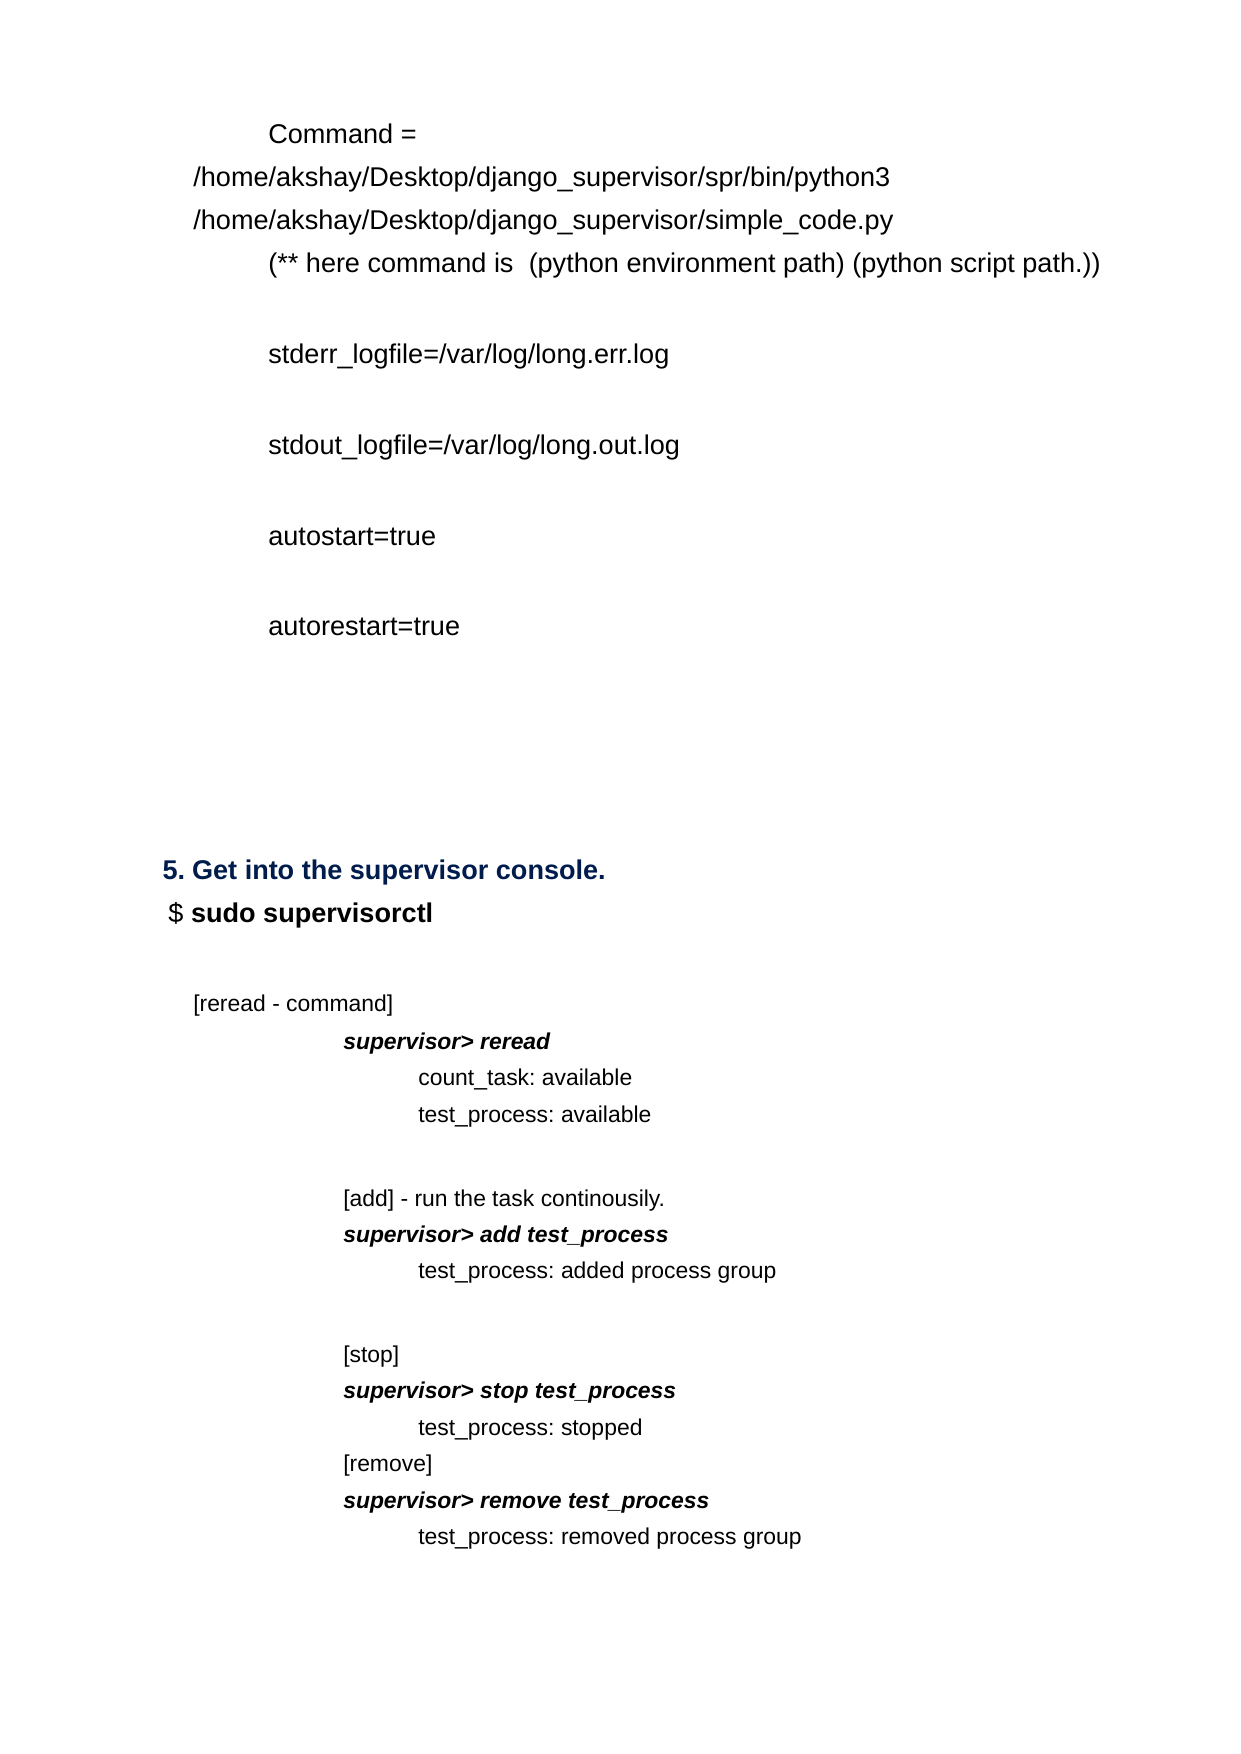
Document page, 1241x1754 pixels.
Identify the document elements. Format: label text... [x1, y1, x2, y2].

text stdout_logfile=/var/log/long.out.log [193, 429, 1122, 460]
text supervisor> reread [343, 1028, 1122, 1054]
text supervisor> stop test_process [343, 1377, 1122, 1404]
text stderr_logfile=/var/log/long.err.log [193, 338, 1122, 369]
text autorestart=true [193, 610, 1122, 642]
text count_task: available [343, 1064, 1122, 1091]
text [stop] [343, 1341, 1122, 1367]
text autostart=true [193, 520, 1122, 551]
text supervisor> add test_process [343, 1221, 1122, 1247]
text Command = /home/akshay/Desktop/django_supervisor/spr/bin/python3 /home/akshay/Desktop/django_supervisor/simple_code.py [193, 118, 1122, 236]
list Get into the supervisor console. [162, 854, 1122, 886]
text test_process: added process group [343, 1257, 1122, 1283]
text $ sudo supervisorctl [118, 897, 1122, 929]
text [add] - run the task continousily. [343, 1184, 1122, 1211]
text (** here command is (python environment path) (python script path.)) [193, 247, 1122, 279]
text test_process: removed process group [343, 1523, 1122, 1549]
text test_process: available [343, 1101, 1122, 1127]
text [reread - command] [118, 988, 1122, 1017]
text [remove] [343, 1450, 1122, 1477]
text supervisor> remove test_process [343, 1487, 1122, 1513]
text test_process: stopped [343, 1414, 1122, 1440]
